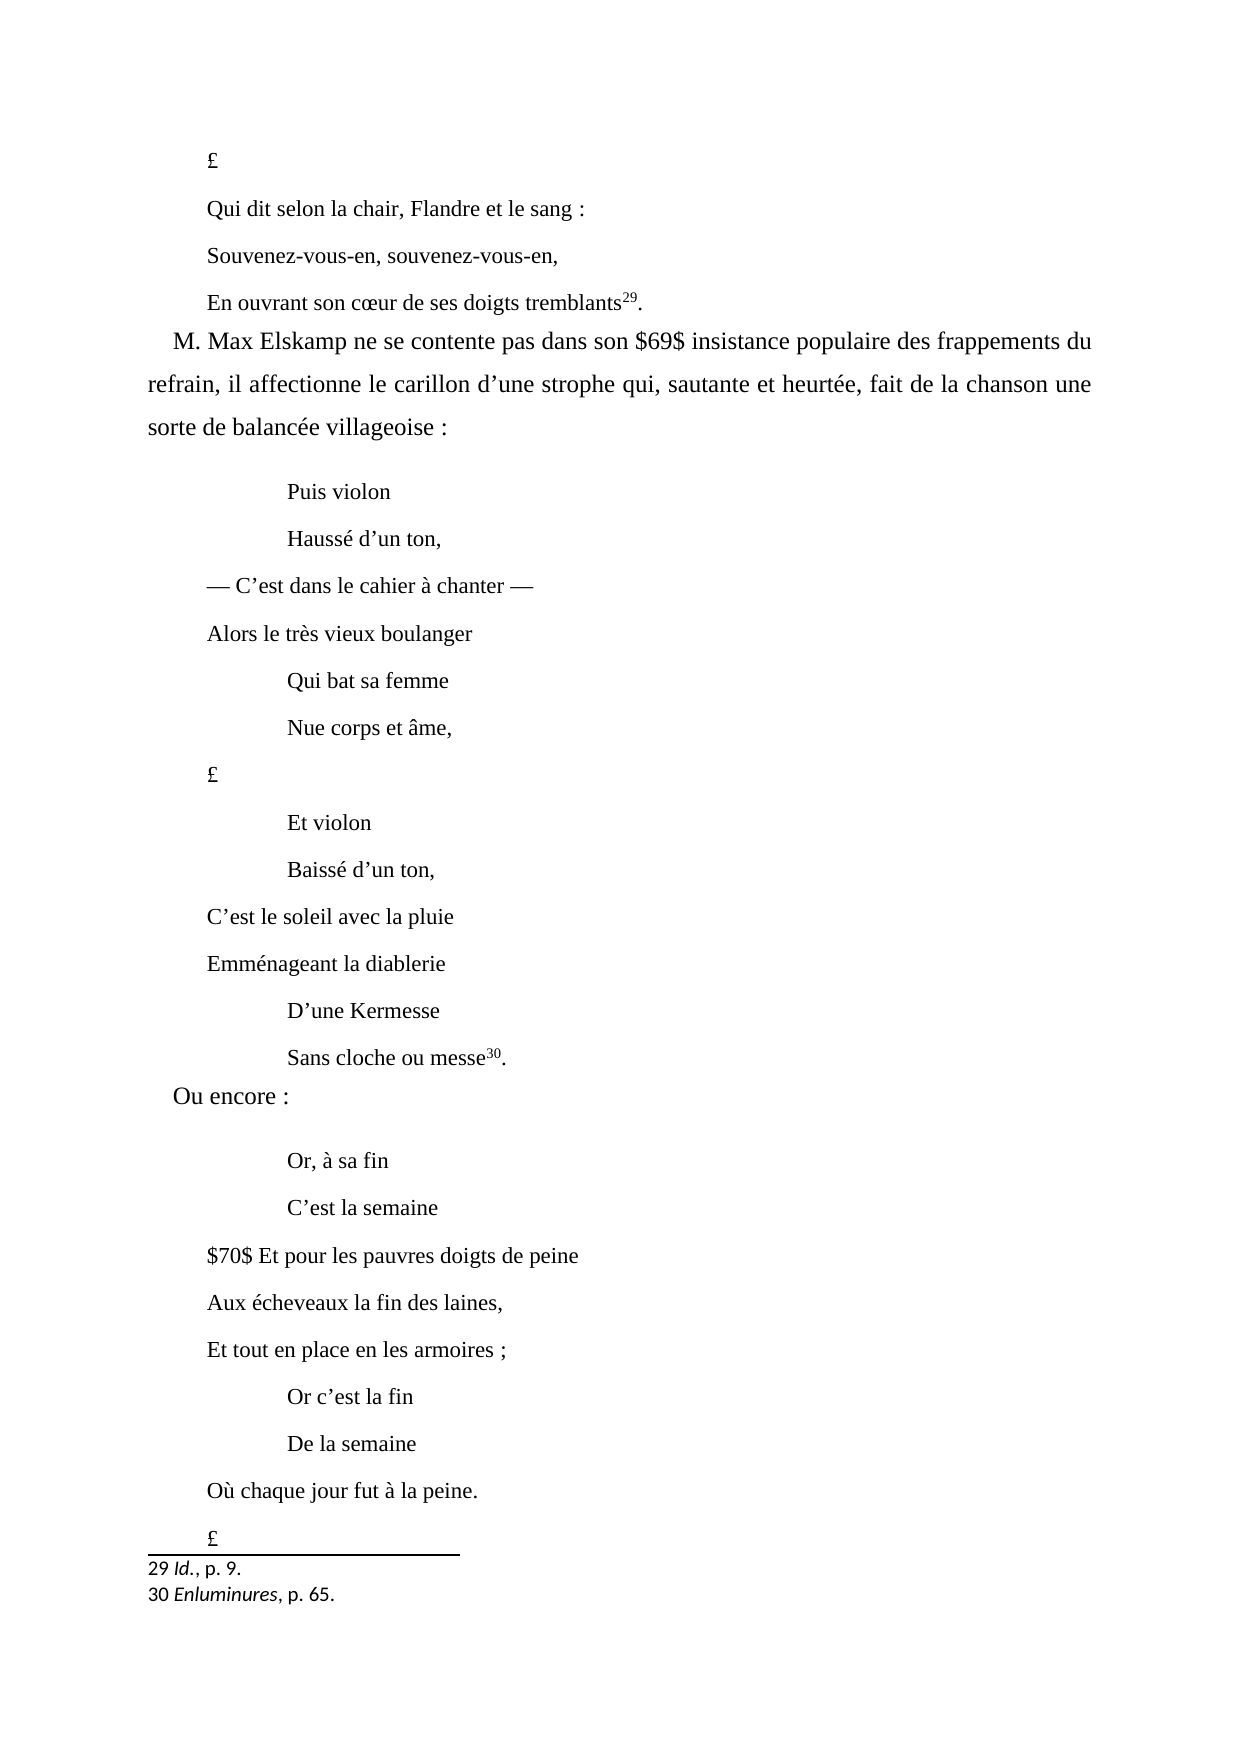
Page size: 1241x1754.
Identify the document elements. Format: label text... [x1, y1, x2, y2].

text £ [207, 1525, 1093, 1551]
text Aux écheveaux la fin des laines, [207, 1289, 1093, 1315]
text M. Max Elskamp ne se contente pas dans son $69$ insistance populaire des frappements du refrain, il affectionne le carillon d’une strophe qui, sautante et heurtée, fait de la chanson une sorte de balancée villageoise : [148, 326, 1093, 441]
text C’est la semaine [207, 1194, 1093, 1221]
text Sans cloche ou messe. [207, 1044, 1093, 1071]
text Puis violon [207, 478, 1093, 504]
text Et tout en place en les armoires ; [207, 1336, 1093, 1362]
text Nue corps et âme, [207, 714, 1093, 741]
text De la semaine [207, 1430, 1093, 1457]
text Baissé d’un ton, [207, 856, 1093, 882]
text — C’est dans le cahier à chanter — [207, 573, 1093, 599]
text Qui dit selon la chair, Flandre et le sang : [207, 195, 1093, 221]
text £ [207, 761, 1093, 788]
text Souvenez-vous-en, souvenez-vous-en, [207, 242, 1093, 268]
text Où chaque jour fut à la peine. [207, 1478, 1093, 1504]
text Enluminures, p. 65. [148, 1581, 1093, 1606]
text Or c’est la fin [207, 1383, 1093, 1409]
text Haussé d’un ton, [207, 525, 1093, 552]
text C’est le soleil avec la pluie [207, 903, 1093, 929]
text Alors le très vieux boulanger [207, 620, 1093, 646]
text En ouvrant son cœur de ses doigts tremblants. [207, 289, 1093, 316]
text Emménageant la diablerie [207, 950, 1093, 976]
text Et violon [207, 808, 1093, 835]
text Or, à sa fin [207, 1147, 1093, 1174]
text D’une Kermesse [207, 997, 1093, 1024]
text £ [207, 148, 1093, 174]
text Ou encore : [148, 1081, 1093, 1110]
text $70$ Et pour les pauvres doigts de peine [207, 1242, 1093, 1268]
text Qui bat sa femme [207, 667, 1093, 693]
text Id., p. 9. [148, 1556, 1093, 1581]
